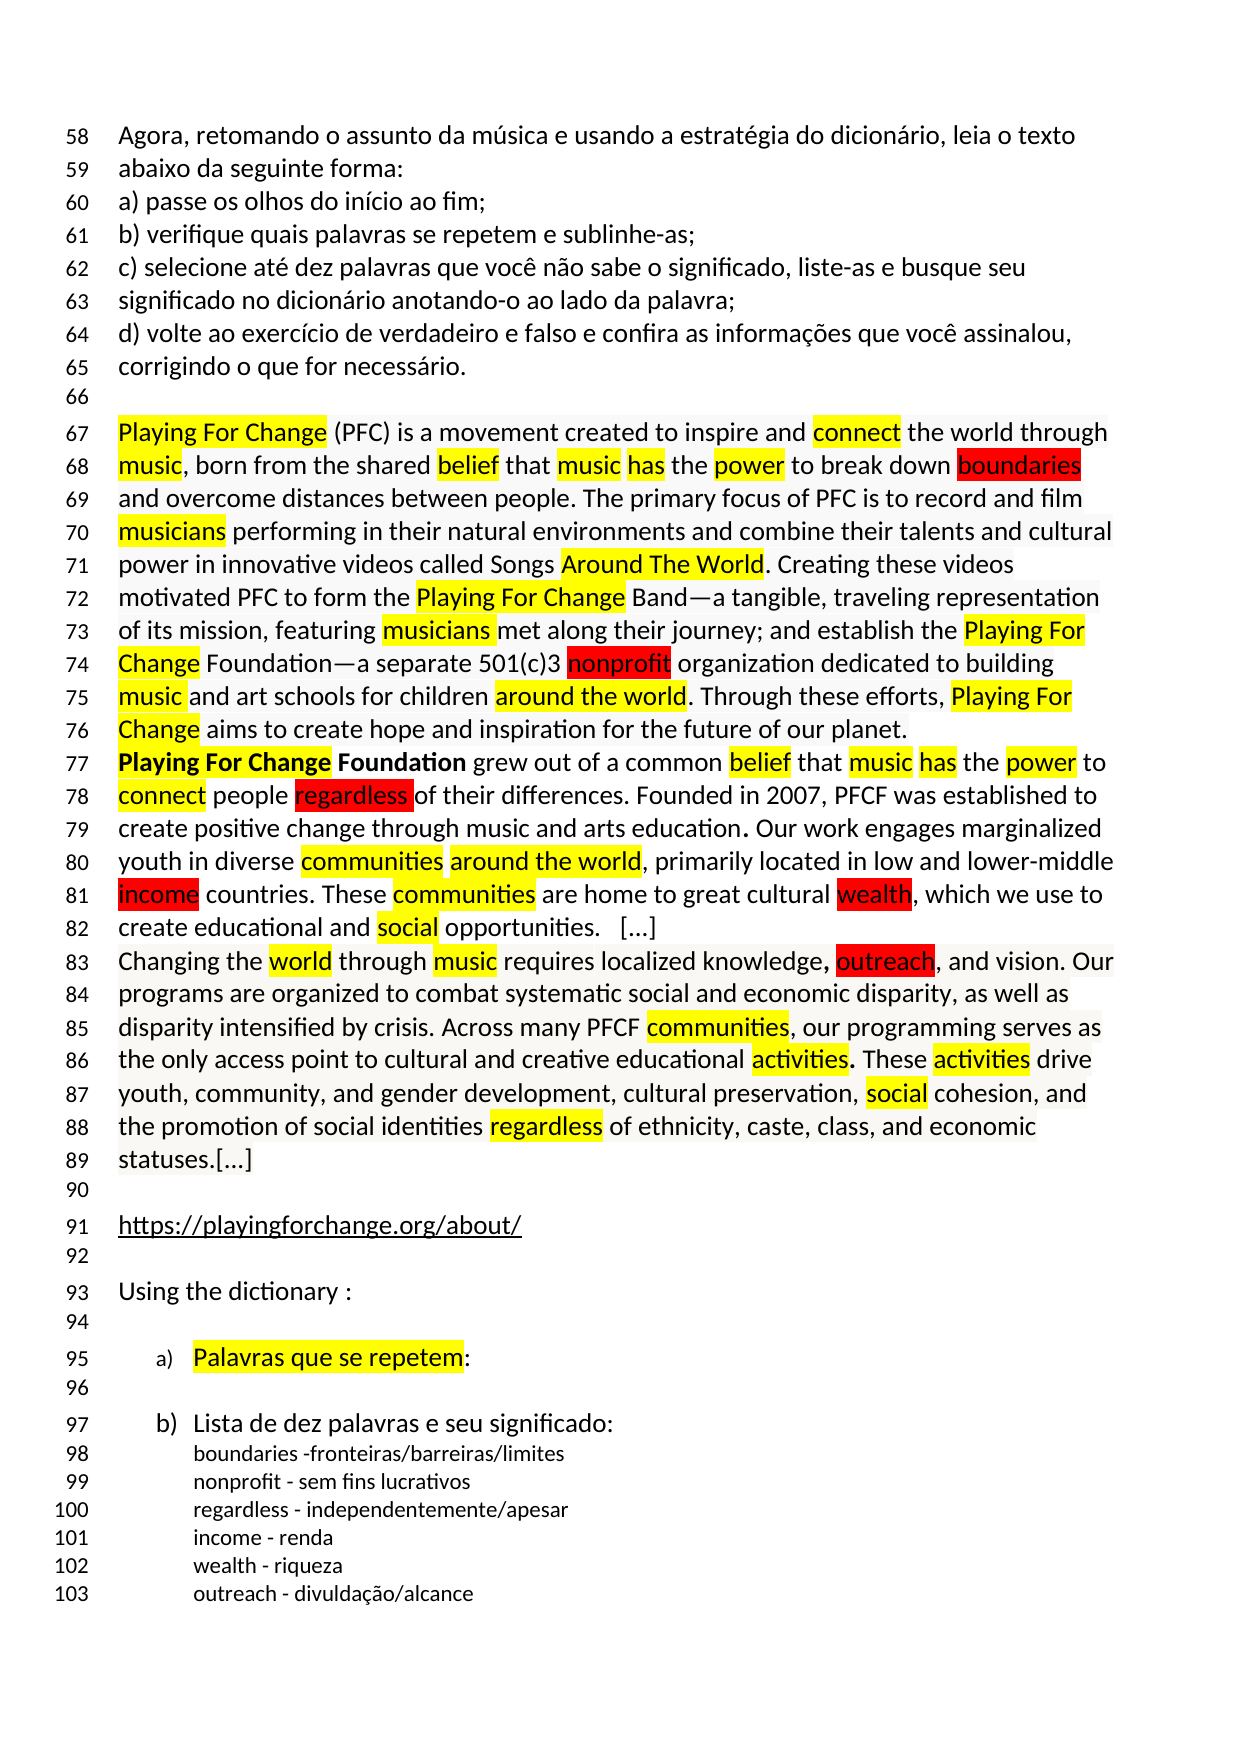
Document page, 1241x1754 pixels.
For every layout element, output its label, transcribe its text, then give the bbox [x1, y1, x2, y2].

list boundaries -fronteiras/barreiras/limites [156, 1439, 1122, 1467]
text https://playingforchange.org/about/ [118, 1208, 1122, 1241]
list regardless - independentemente/apesar [156, 1495, 1122, 1523]
list outreach - divuldação/alcance [156, 1579, 1122, 1607]
text Using the dictionary : [118, 1274, 1122, 1307]
text a) passe os olhos do início ao fim; [118, 184, 1122, 217]
text b) verifique quais palavras se repetem e sublinhe-as; [118, 217, 1122, 250]
text Changing the world through music requires localized knowledge, outreach, and vision. Our programs are organized to combat systematic social and economic disparity, as well as disparity intensified by crisis. Across many PFCF communities, our programming serves as the only access point to cultural and creative educational activities. These activities drive youth, community, and gender development, cultural preservation, social cohesion, and the promotion of social identities regardless of ethnicity, caste, class, and economic statuses.[...] [118, 944, 1122, 1175]
list wealth - riqueza [156, 1551, 1122, 1579]
list nonprofit - sem fins lucrativos [156, 1467, 1122, 1495]
text Playing For Change (PFC) is a movement created to inspire and connect the world through music, born from the shared belief that music has the power to break down boundaries and overcome distances between people. The primary focus of PFC is to record and film musicians performing in their natural environments and combine their talents and cultural power in innovative videos called Songs Around The World. Creating these videos motivated PFC to form the Playing For Change Band—a tangible, traveling representation of its mission, featuring musicians met along their journey; and establish the Playing For Change Foundation—a separate 501(c)3 nonprofit organization dedicated to building music and art schools for children around the world. Through these efforts, Playing For Change aims to create hope and inspiration for the future of our planet. [118, 415, 1122, 746]
text Playing For Change Foundation grew out of a common belief that music has the power to connect people regardless of their differences. Founded in 2007, PFCF was established to create positive change through music and arts education. Our work engages marginalized youth in diverse communities around the world, primarily located in low and lower-middle income countries. These communities are home to great cultural wealth, which we use to create educational and social opportunities. [...] [118, 746, 1122, 944]
list income - renda [156, 1523, 1122, 1551]
text c) selecione até dez palavras que você não sabe o significado, liste-as e busque seu significado no dicionário anotando-o ao lado da palavra; [118, 250, 1122, 316]
text Agora, retomando o assunto da música e usando a estratégia do dicionário, leia o texto abaixo da seguinte forma: [118, 118, 1122, 184]
list Palavras que se repetem: [156, 1340, 1122, 1373]
list Lista de dez palavras e seu significado: [156, 1406, 1122, 1439]
text d) volte ao exercício de verdadeiro e falso e confira as informações que você assinalou, corrigindo o que for necessário. [118, 316, 1122, 382]
